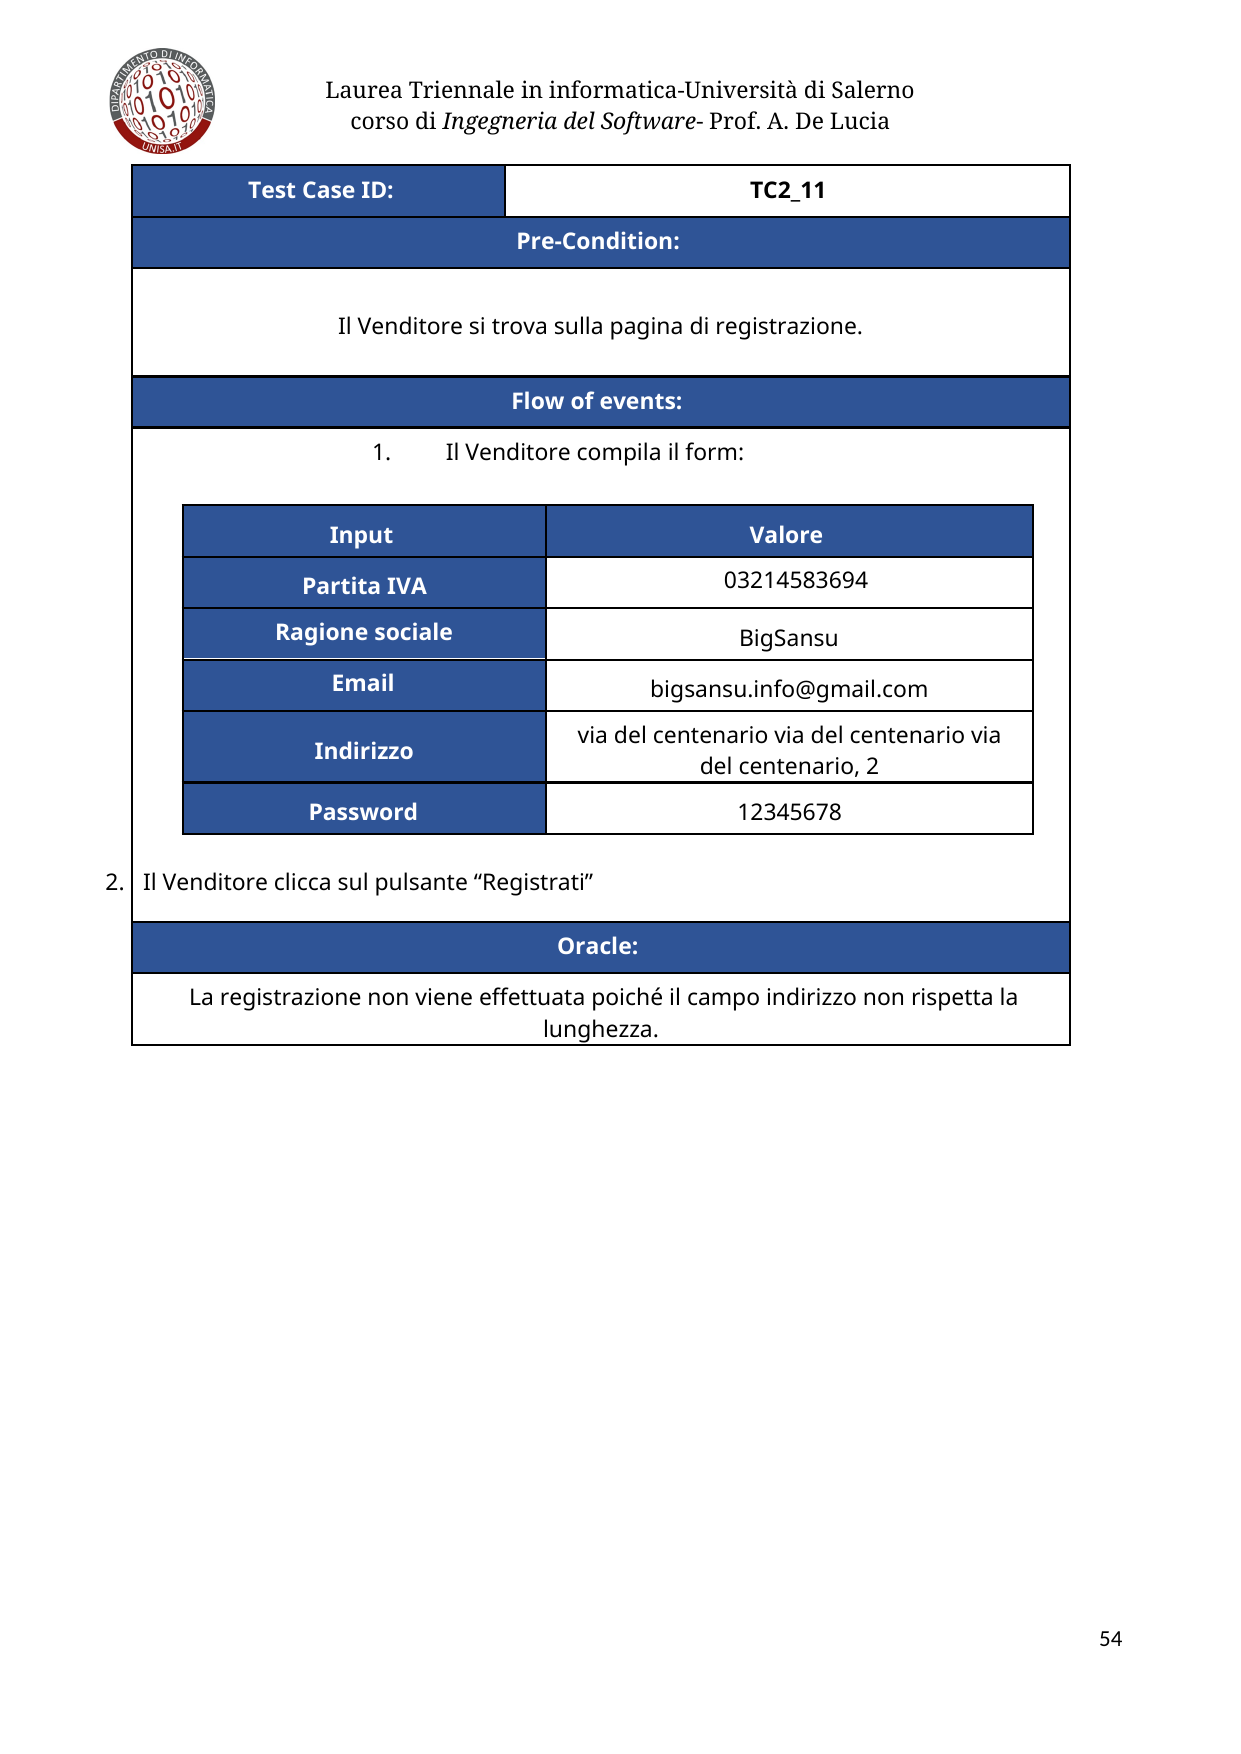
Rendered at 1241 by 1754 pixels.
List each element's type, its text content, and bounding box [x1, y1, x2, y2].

table_cell BigSansu [547, 609, 1032, 658]
table_cell Email [184, 661, 545, 710]
table_cell La registrazione non viene effettuata poiché il campo indirizzo non rispetta la lunghezza. [133, 974, 1069, 1044]
table_cell Il Venditore si trova sulla pagina di registrazione. [133, 269, 1069, 375]
table_cell Ragione sociale [184, 609, 545, 658]
table_cell Password [184, 784, 545, 833]
table_header Input [184, 506, 545, 556]
table_cell bigsansu.info@gmail.com [547, 661, 1032, 710]
table_header TC2_11 [506, 166, 1069, 216]
table_cell Il Venditore compila il form: Il Venditore clicca sul pulsante “Registrati” [133, 429, 1069, 921]
table_cell 12345678 [547, 784, 1032, 833]
table_cell 03214583694 [547, 558, 1032, 607]
table_cell Oracle: [133, 923, 1069, 972]
table_cell Flow of events: [133, 378, 1069, 426]
table_cell Partita IVA [184, 558, 545, 607]
table_cell via del centenario via del centenario via del centenario, 2 [547, 712, 1032, 781]
table_cell Pre-Condition: [133, 218, 1069, 267]
table_header Test Case ID: [133, 166, 504, 216]
table_cell Indirizzo [184, 712, 545, 781]
table_header Valore [547, 506, 1032, 556]
